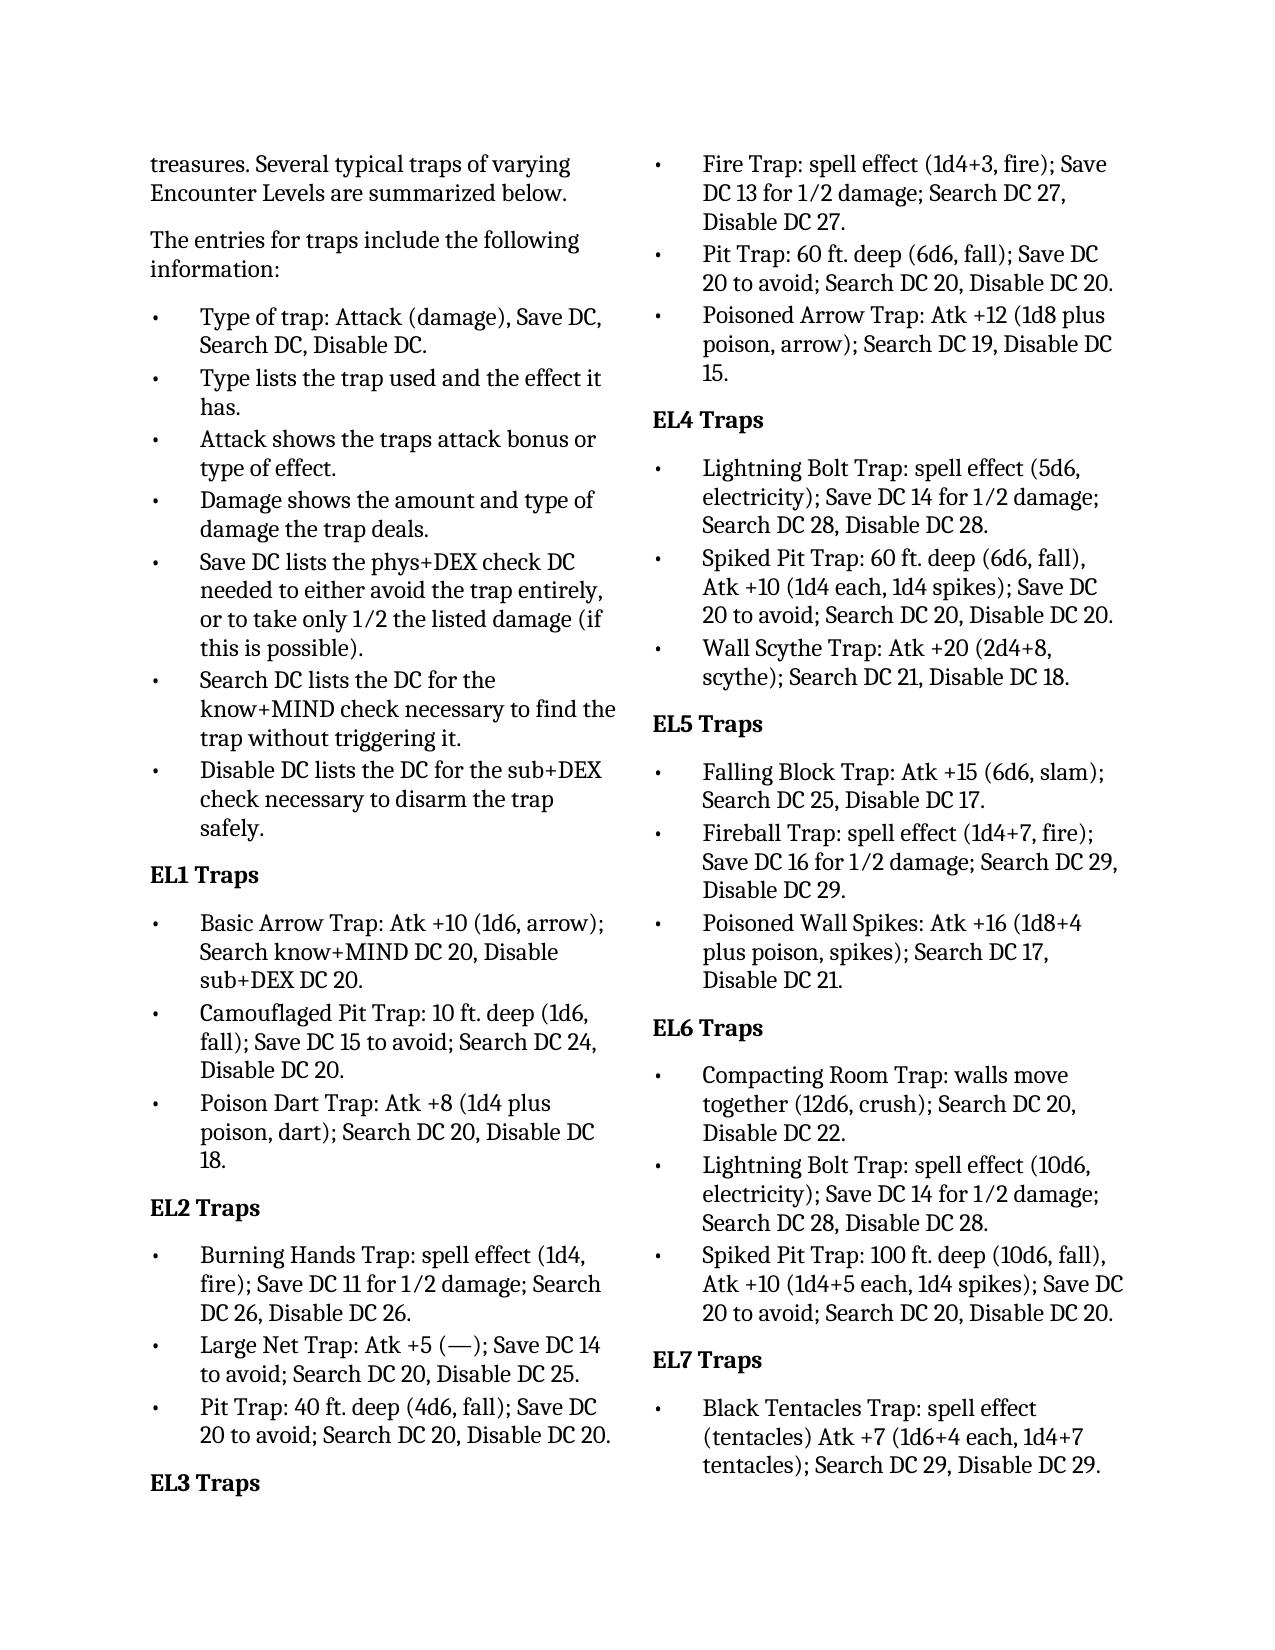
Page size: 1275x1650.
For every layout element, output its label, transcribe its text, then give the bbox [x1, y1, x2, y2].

list Damage shows the amount and type of damage the trap deals. [150, 486, 622, 544]
text EL5 Traps [652, 710, 1125, 739]
list Spiked Pit Trap: 60 ft. deep (6d6, fall), Atk +10 (1d4 each, 1d4 spikes); Save DC 20 to avoid; Search DC 20, Disable DC 20. [652, 544, 1125, 630]
list Lightning Bolt Trap: spell effect (5d6, electricity); Save DC 14 for 1⁄2 damage; Search DC 28, Disable DC 28. [652, 454, 1125, 540]
text EL2 Traps [150, 1194, 622, 1222]
list Disable DC lists the DC for the sub+DEX check necessary to disarm the trap safely. [150, 756, 622, 842]
list Poison Dart Trap: Atk +8 (1d4 plus poison, dart); Search DC 20, Disable DC 18. [150, 1089, 622, 1175]
list Fireball Trap: spell effect (1d4+7, fire); Save DC 16 for 1⁄2 damage; Search DC 29, Disable DC 29. [652, 819, 1125, 905]
text EL3 Traps [150, 1469, 622, 1497]
list Spiked Pit Trap: 100 ft. deep (10d6, fall), Atk +10 (1d4+5 each, 1d4 spikes); Save DC 20 to avoid; Search DC 20, Disable DC 20. [652, 1241, 1125, 1327]
list Basic Arrow Trap: Atk +10 (1d6, arrow); Search know+MIND DC 20, Disable sub+DEX DC 20. [150, 909, 622, 995]
list Compacting Room Trap: walls move together (12d6, crush); Search DC 20, Disable DC 22. [652, 1061, 1125, 1147]
text EL6 Traps [652, 1014, 1125, 1042]
list Lightning Bolt Trap: spell effect (10d6, electricity); Save DC 14 for 1⁄2 damage; Search DC 28, Disable DC 28. [652, 1151, 1125, 1237]
list Burning Hands Trap: spell effect (1d4, fire); Save DC 11 for 1⁄2 damage; Search DC 26, Disable DC 26. [150, 1241, 622, 1327]
list Pit Trap: 60 ft. deep (6d6, fall); Save DC 20 to avoid; Search DC 20, Disable DC 20. [652, 240, 1125, 297]
list Poisoned Wall Spikes: Atk +16 (1d8+4 plus poison, spikes); Search DC 17, Disable DC 21. [652, 909, 1125, 995]
text EL7 Traps [652, 1346, 1125, 1375]
list Attack shows the traps attack bonus or type of effect. [150, 425, 622, 482]
text The entries for traps include the following information: [150, 226, 622, 284]
list Wall Scythe Trap: Atk +20 (2d4+8, scythe); Search DC 21, Disable DC 18. [652, 634, 1125, 691]
list Falling Block Trap: Atk +15 (6d6, slam); Search DC 25, Disable DC 17. [652, 757, 1125, 815]
list Camouflaged Pit Trap: 10 ft. deep (1d6, fall); Save DC 15 to avoid; Search DC 24, Disable DC 20. [150, 999, 622, 1085]
list Pit Trap: 40 ft. deep (4d6, fall); Save DC 20 to avoid; Search DC 20, Disable DC 20. [150, 1392, 622, 1450]
list Search DC lists the DC for the know+MIND check necessary to find the trap without triggering it. [150, 666, 622, 752]
list Large Net Trap: Atk +5 (—); Save DC 14 to avoid; Search DC 20, Disable DC 25. [150, 1331, 622, 1389]
text treasures. Several typical traps of varying Encounter Levels are summarized below. [150, 150, 622, 207]
text EL4 Traps [652, 406, 1125, 435]
list Save DC lists the phys+DEX check DC needed to either avoid the trap entirely, or to take only 1⁄2 the listed damage (if this is possible). [150, 547, 622, 662]
list Fire Trap: spell effect (1d4+3, fire); Save DC 13 for 1⁄2 damage; Search DC 27, Disable DC 27. [652, 150, 1125, 236]
list Type of trap: Attack (damage), Save DC, Search DC, Disable DC. [150, 302, 622, 360]
list Black Tentacles Trap: spell effect (tentacles) Atk +7 (1d6+4 each, 1d4+7 tentacles); Search DC 29, Disable DC 29. [652, 1394, 1125, 1480]
list Poisoned Arrow Trap: Atk +12 (1d8 plus poison, arrow); Search DC 19, Disable DC 15. [652, 301, 1125, 387]
text EL1 Traps [150, 861, 622, 890]
list Type lists the trap used and the effect it has. [150, 364, 622, 421]
